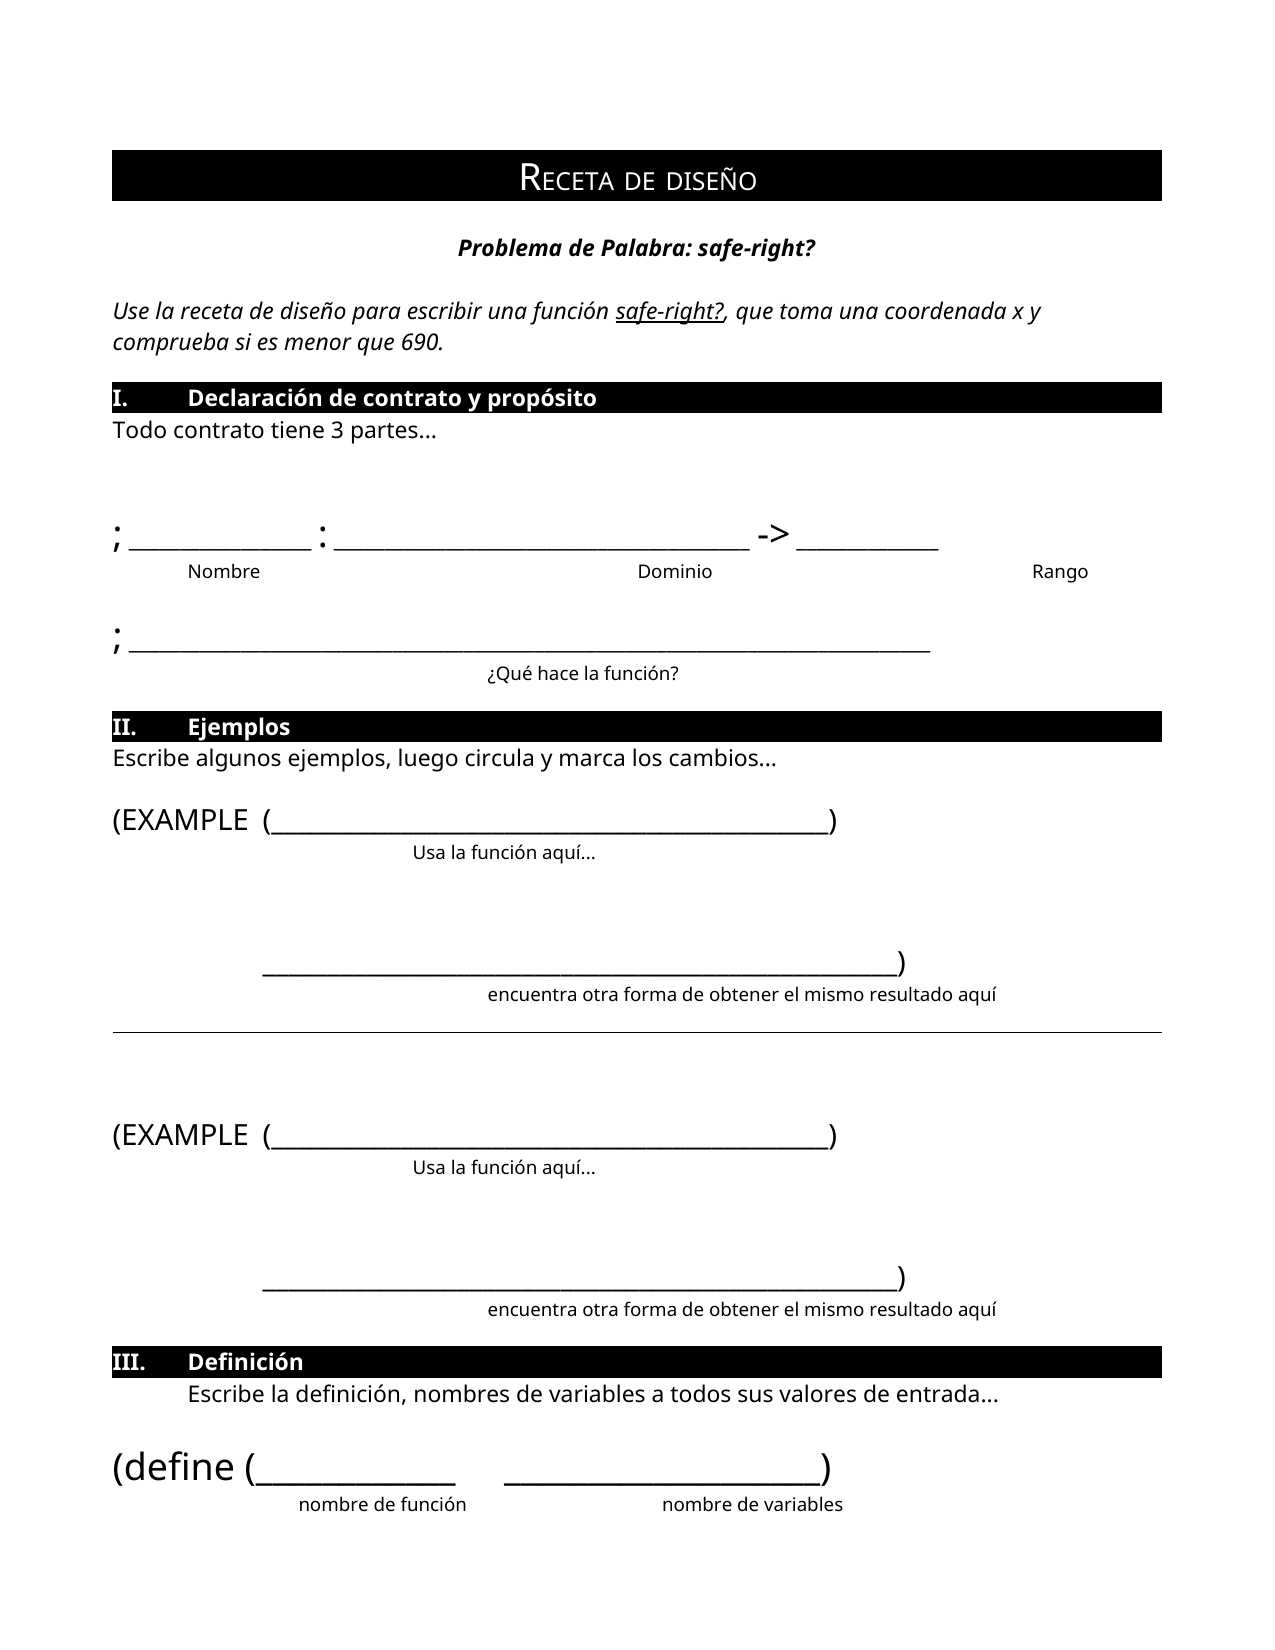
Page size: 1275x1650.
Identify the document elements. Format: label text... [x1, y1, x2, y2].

subtitle Definición [112, 1346, 1162, 1378]
text (define (____________ ___________________) [112, 1440, 1162, 1491]
text _________________________________________________) [187, 941, 1162, 981]
text (EXAMPLE (___________________________________________) [112, 799, 1162, 839]
text ¿Qué hace la función? [112, 660, 1162, 686]
text nombre de función nombre de variables [112, 1491, 1162, 1517]
text (EXAMPLE (___________________________________________) [112, 1114, 1162, 1154]
text Escribe algunos ejemplos, luego circula y marca los cambios... [112, 742, 1162, 773]
subtitle Declaración de contrato y propósito [112, 382, 1162, 413]
text ; __________________ : _________________________________________ -> ______________ [112, 507, 1162, 558]
list Escribe la definición, nombres de variables a todos sus valores de entrada... [150, 1378, 1162, 1409]
text encuentra otra forma de obtener el mismo resultado aquí [487, 981, 1162, 1006]
text Todo contrato tiene 3 partes... [112, 413, 1162, 445]
text _________________________________________________) [187, 1256, 1162, 1296]
text ; _______________________________________________________________________________ [112, 609, 1162, 660]
subtitle Ejemplos [112, 711, 1162, 742]
text Usa la función aquí... [337, 839, 1162, 864]
text encuentra otra forma de obtener el mismo resultado aquí [487, 1296, 1162, 1321]
text Use la receta de diseño para escribir una función safe-right?, que toma una coordenada x y comprueba si es menor que 690. [112, 295, 1162, 357]
subtitle Receta de diseño [112, 150, 1162, 201]
text Problema de Palabra: safe-right? [112, 232, 1162, 263]
text Nombre Dominio Rango [112, 558, 1162, 584]
text Usa la función aquí... [337, 1154, 1162, 1179]
